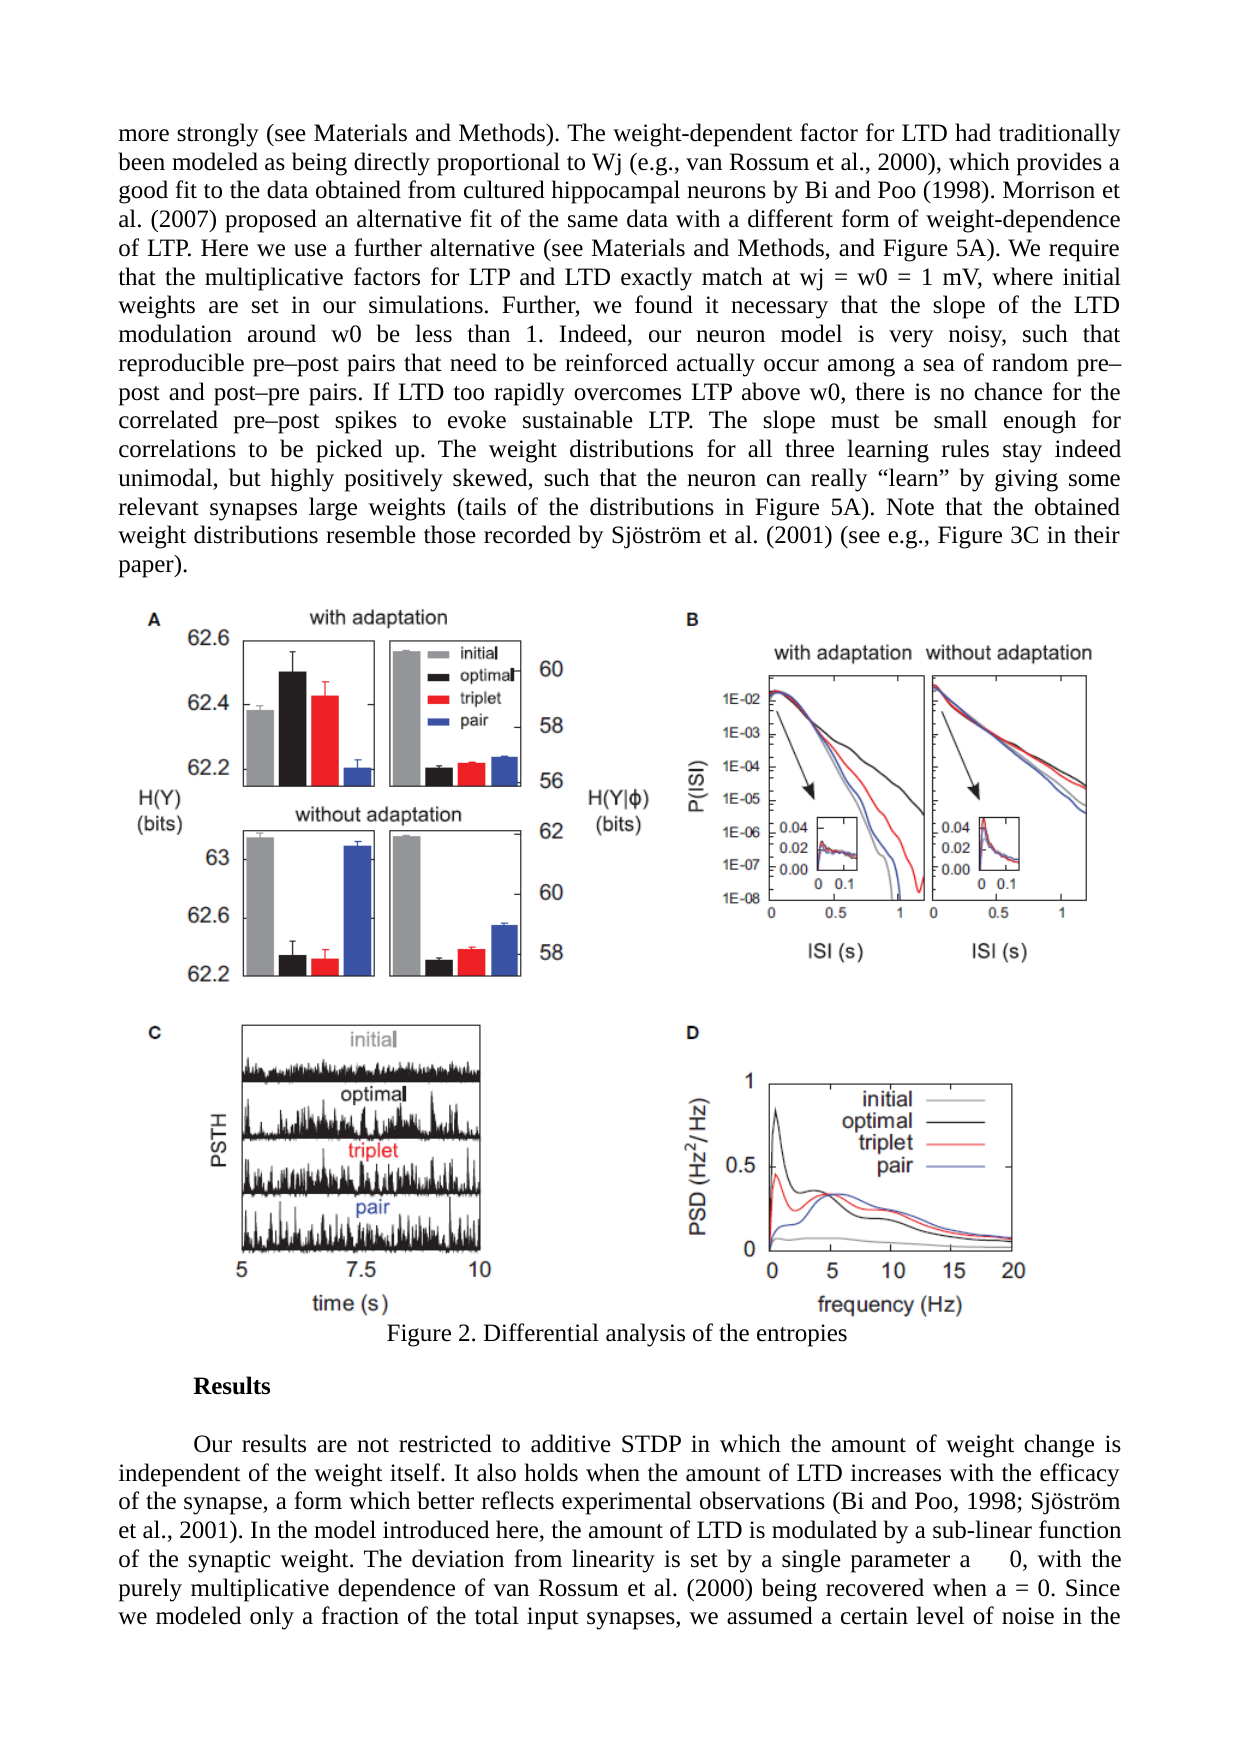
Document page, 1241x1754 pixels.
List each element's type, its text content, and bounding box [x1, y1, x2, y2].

text Figure 2. Differential analysis of the entropies [118, 1319, 1122, 1347]
picture [118, 602, 1123, 1319]
text Our results are not restricted to additive STDP in which the amount of weight change is independent of the weight itself. It also holds when the amount of LTD increases with the efficacy of the synapse, a form which better reflects experimental observations (Bi and Poo, 1998; Sjöström et al., 2001). In the model introduced here, the amount of LTD is modulated by a sub-linear function of the synaptic weight. The deviation from linearity is set by a single parameter a 􀀞 0, with the purely multiplicative dependence of van Rossum et al. (2000) being recovered when a = 0. Since we modeled only a fraction of the total input synapses, we assumed a certain level of noise in the [118, 1429, 1122, 1630]
text Results [118, 1371, 1122, 1400]
text more strongly (see Materials and Methods). The weight-dependent factor for LTD had traditionally been modeled as being directly proportional to Wj (e.g., van Rossum et al., 2000), which provides a good fit to the data obtained from cultured hippocampal neurons by Bi and Poo (1998). Morrison et al. (2007) proposed an alternative fit of the same data with a different form of weight-dependence of LTP. Here we use a further alternative (see Materials and Methods, and Figure 5A). We require that the multiplicative factors for LTP and LTD exactly match at wj = w0 = 1 mV, where initial weights are set in our simulations. Further, we found it necessary that the slope of the LTD modulation around w0 be less than 1. Indeed, our neuron model is very noisy, such that reproducible pre–post pairs that need to be reinforced actually occur among a sea of random pre–post and post–pre pairs. If LTD too rapidly overcomes LTP above w0, there is no chance for the correlated pre–post spikes to evoke sustainable LTP. The slope must be small enough for correlations to be picked up. The weight distributions for all three learning rules stay indeed unimodal, but highly positively skewed, such that the neuron can really “learn” by giving some relevant synapses large weights (tails of the distributions in Figure 5A). Note that the obtained weight distributions resemble those recorded by Sjöström et al. (2001) (see e.g., Figure 3C in their paper). [118, 118, 1122, 578]
